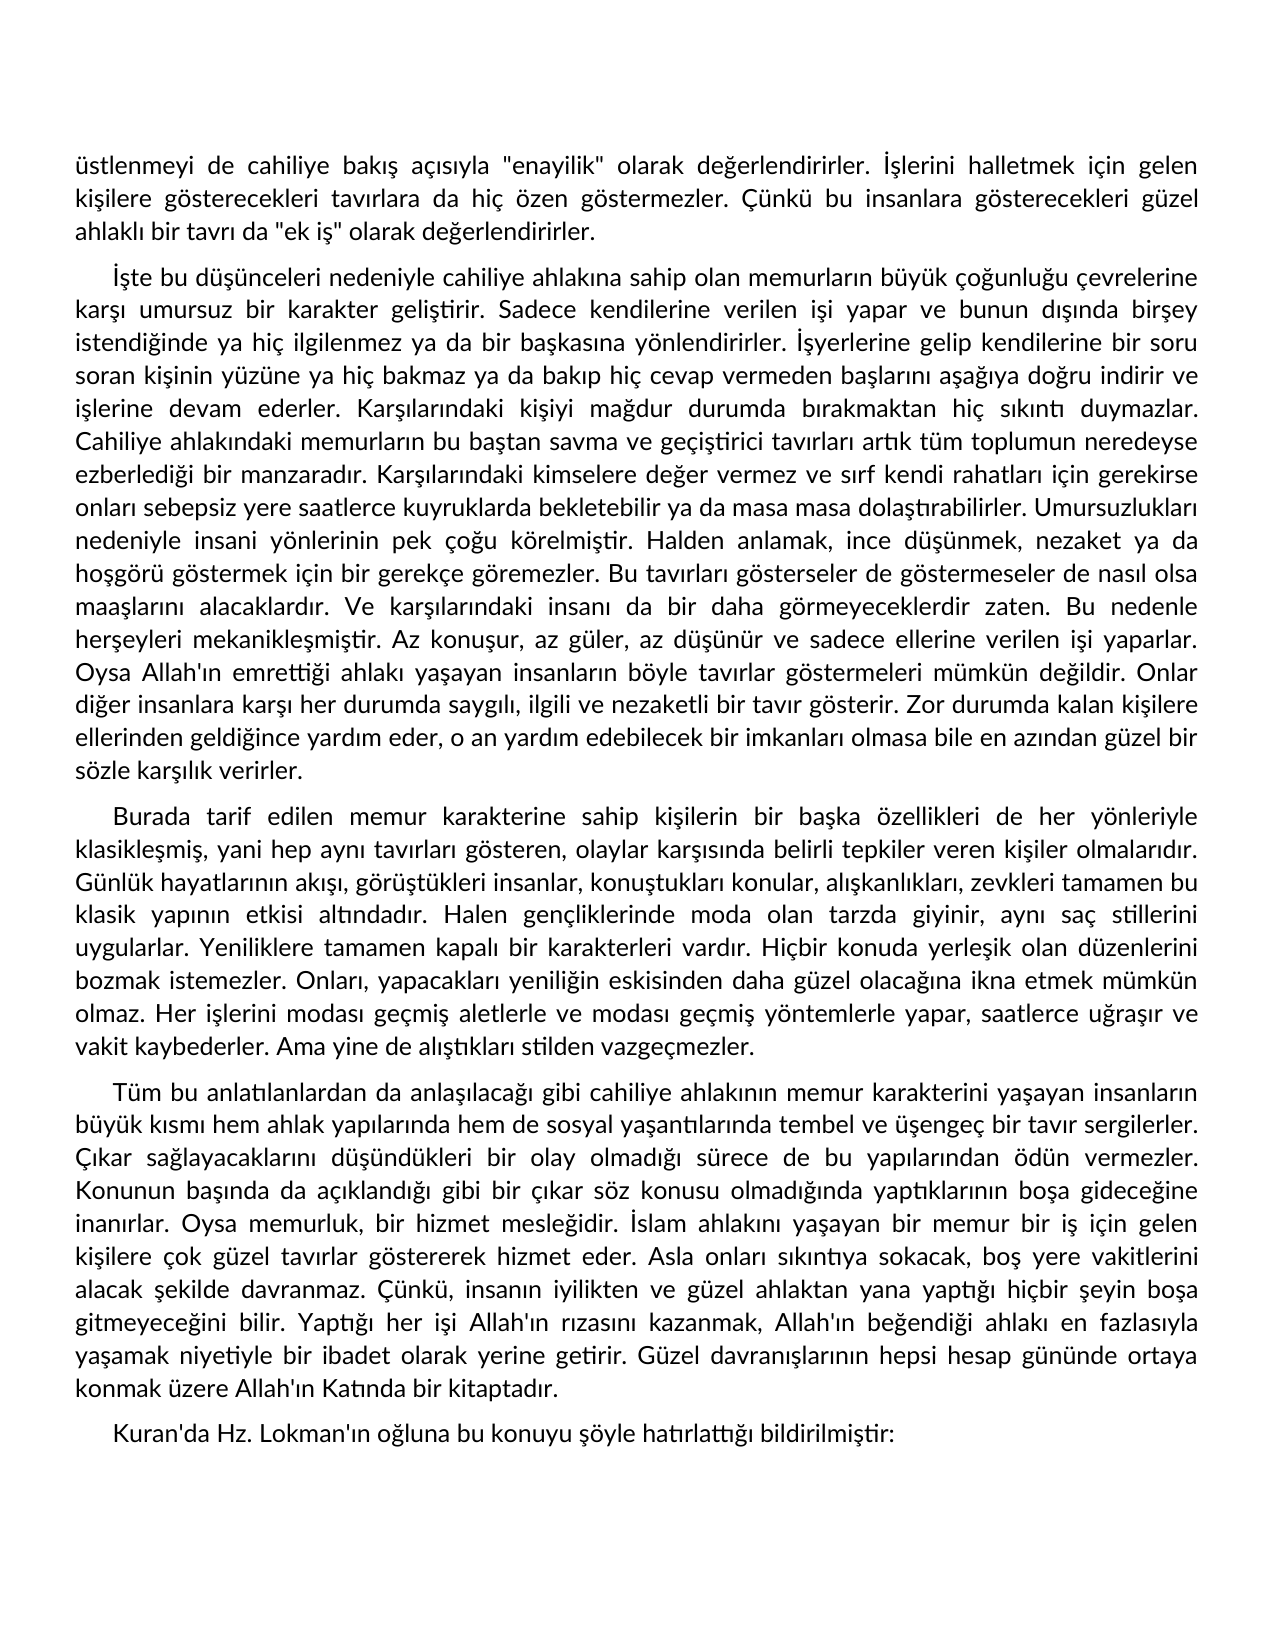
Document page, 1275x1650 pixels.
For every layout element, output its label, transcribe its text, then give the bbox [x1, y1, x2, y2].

text İşte bu düşünceleri nedeniyle cahiliye ahlakına sahip olan memurların büyük çoğunluğu çevrelerine karşı umursuz bir karakter geliştirir. Sadece kendilerine verilen işi yapar ve bunun dışında birşey istendiğinde ya hiç ilgilenmez ya da bir başkasına yönlendirirler. İşyerlerine gelip kendilerine bir soru soran kişinin yüzüne ya hiç bakmaz ya da bakıp hiç cevap vermeden başlarını aşağıya doğru indirir ve işlerine devam ederler. Karşılarındaki kişiyi mağdur durumda bırakmaktan hiç sıkıntı duymazlar. Cahiliye ahlakındaki memurların bu baştan savma ve geçiştirici tavırları artık tüm toplumun neredeyse ezberlediği bir manzaradır. Karşılarındaki kimselere değer vermez ve sırf kendi rahatları için gerekirse onları sebepsiz yere saatlerce kuyruklarda bekletebilir ya da masa masa dolaştırabilirler. Umursuzlukları nedeniyle insani yönlerinin pek çoğu körelmiştir. Halden anlamak, ince düşünmek, nezaket ya da hoşgörü göstermek için bir gerekçe göremezler. Bu tavırları gösterseler de göstermeseler de nasıl olsa maaşlarını alacaklardır. Ve karşılarındaki insanı da bir daha görmeyeceklerdir zaten. Bu nedenle herşeyleri mekanikleşmiştir. Az konuşur, az güler, az düşünür ve sadece ellerine verilen işi yaparlar. Oysa Allah'ın emrettiği ahlakı yaşayan insanların böyle tavırlar göstermeleri mümkün değildir. Onlar diğer insanlara karşı her durumda saygılı, ilgili ve nezaketli bir tavır gösterir. Zor durumda kalan kişilere ellerinden geldiğince yardım eder, o an yardım edebilecek bir imkanları olmasa bile en azından güzel bir sözle karşılık verirler. [75, 261, 1200, 785]
text Kuran'da Hz. Lokman'ın oğluna bu konuyu şöyle hatırlattığı bildirilmiştir: [75, 1418, 1200, 1448]
text Burada tarif edilen memur karakterine sahip kişilerin bir başka özellikleri de her yönleriyle klasikleşmiş, yani hep aynı tavırları gösteren, olaylar karşısında belirli tepkiler veren kişiler olmalarıdır. Günlük hayatlarının akışı, görüştükleri insanlar, konuştukları konular, alışkanlıkları, zevkleri tamamen bu klasik yapının etkisi altındadır. Halen gençliklerinde moda olan tarzda giyinir, aynı saç stillerini uygularlar. Yeniliklere tamamen kapalı bir karakterleri vardır. Hiçbir konuda yerleşik olan düzenlerini bozmak istemezler. Onları, yapacakları yeniliğin eskisinden daha güzel olacağına ikna etmek mümkün olmaz. Her işlerini modası geçmiş aletlerle ve modası geçmiş yöntemlerle yapar, saatlerce uğraşır ve vakit kaybederler. Ama yine de alıştıkları stilden vazgeçmezler. [75, 800, 1200, 1061]
text üstlenmeyi de cahiliye bakış açısıyla "enayilik" olarak değerlendirirler. İşlerini halletmek için gelen kişilere gösterecekleri tavırlara da hiç özen göstermezler. Çünkü bu insanlara gösterecekleri güzel ahlaklı bir tavrı da "ek iş" olarak değerlendirirler. [75, 150, 1200, 246]
text Tüm bu anlatılanlardan da anlaşılacağı gibi cahiliye ahlakının memur karakterini yaşayan insanların büyük kısmı hem ahlak yapılarında hem de sosyal yaşantılarında tembel ve üşengeç bir tavır sergilerler. Çıkar sağlayacaklarını düşündükleri bir olay olmadığı sürece de bu yapılarından ödün vermezler. Konunun başında da açıklandığı gibi bir çıkar söz konusu olmadığında yaptıklarının boşa gideceğine inanırlar. Oysa memurluk, bir hizmet mesleğidir. İslam ahlakını yaşayan bir memur bir iş için gelen kişilere çok güzel tavırlar göstererek hizmet eder. Asla onları sıkıntıya sokacak, boş yere vakitlerini alacak şekilde davranmaz. Çünkü, insanın iyilikten ve güzel ahlaktan yana yaptığı hiçbir şeyin boşa gitmeyeceğini bilir. Yaptığı her işi Allah'ın rızasını kazanmak, Allah'ın beğendiği ahlakı en fazlasıyla yaşamak niyetiyle bir ibadet olarak yerine getirir. Güzel davranışlarının hepsi hesap gününde ortaya konmak üzere Allah'ın Katında bir kitaptadır. [75, 1076, 1200, 1402]
